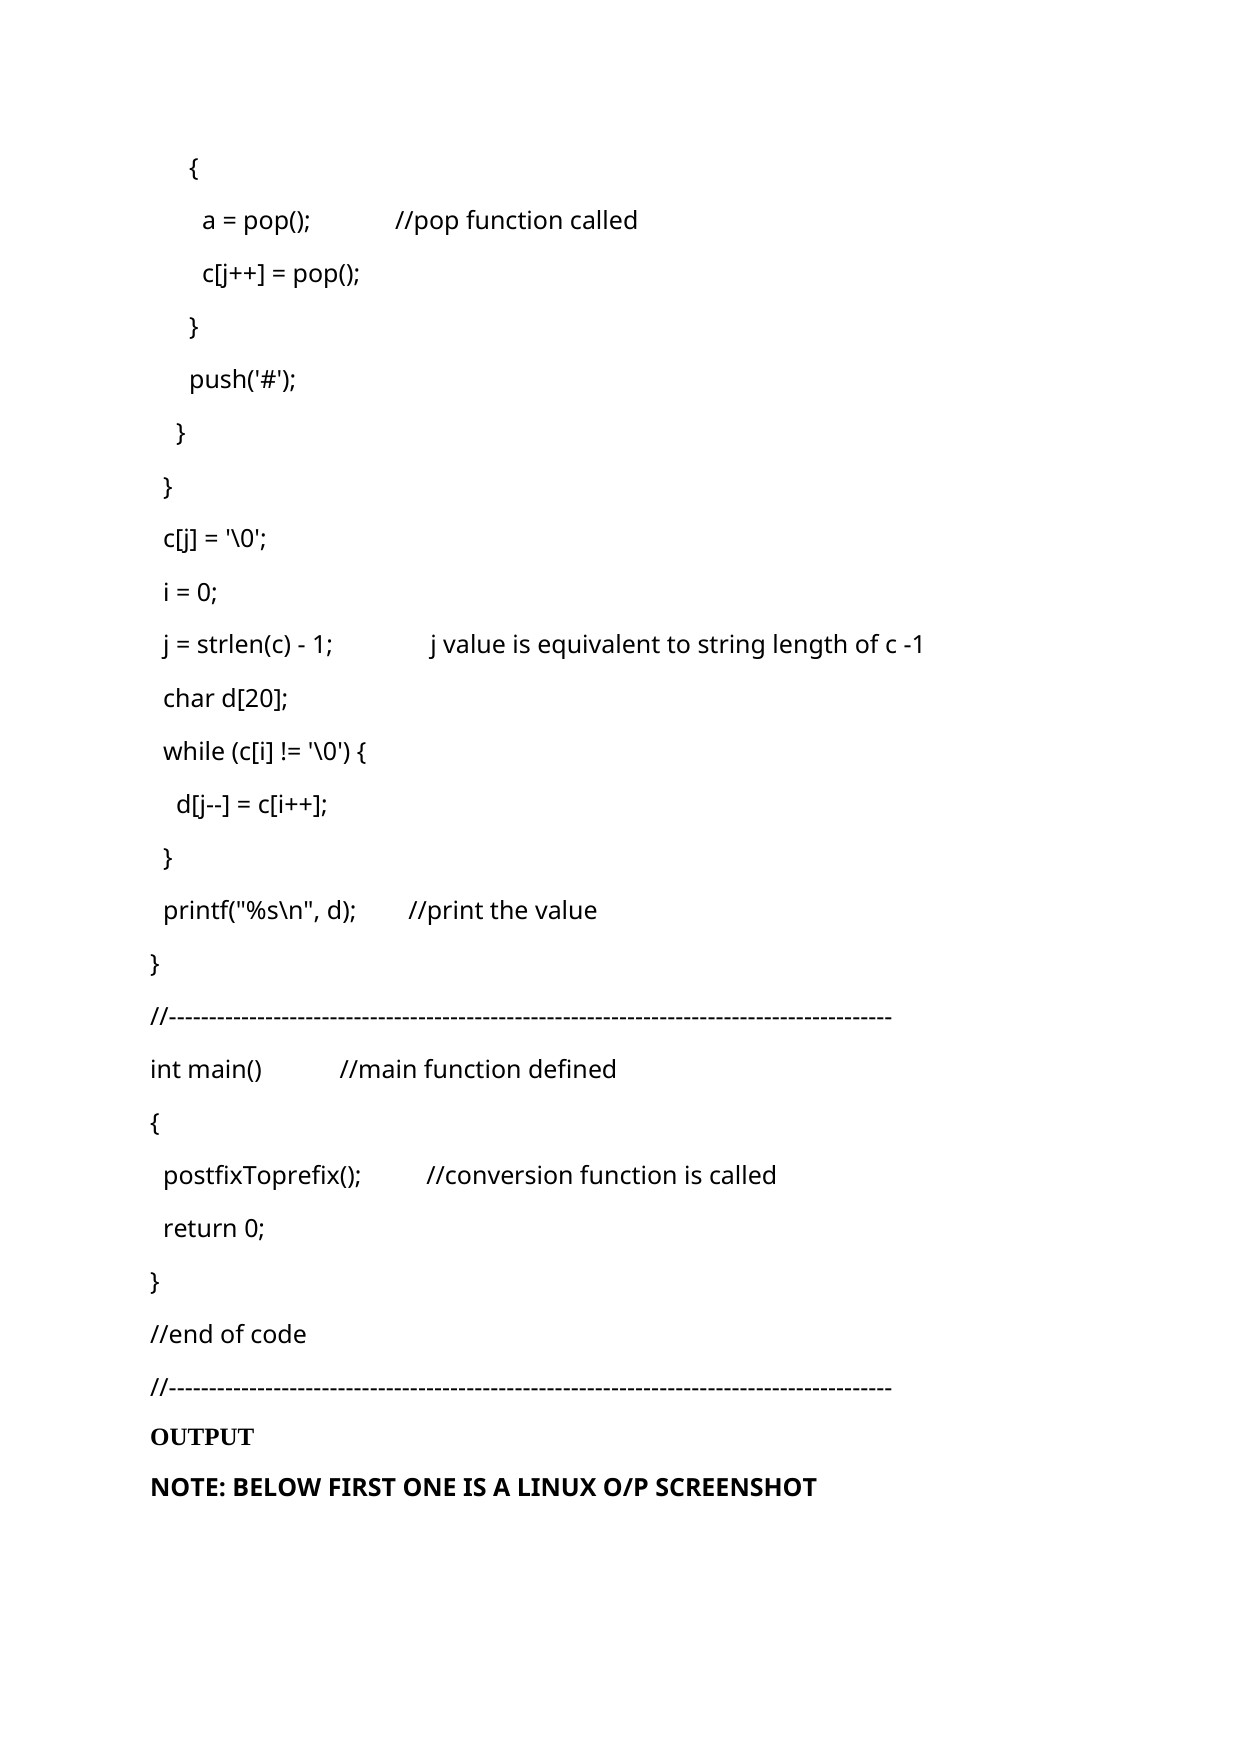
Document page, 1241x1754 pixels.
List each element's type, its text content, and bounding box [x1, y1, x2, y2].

text postfixToprefix(); //conversion function is called [150, 1157, 1090, 1191]
text { [150, 1104, 1090, 1138]
text } [150, 415, 1090, 449]
text { [150, 150, 1090, 184]
text c[j++] = pop(); [150, 256, 1090, 290]
text } [150, 945, 1090, 979]
text while (c[i] != '\0') { [150, 733, 1090, 767]
text i = 0; [150, 574, 1090, 608]
text } [150, 468, 1090, 502]
text OUTPUT [150, 1422, 1090, 1451]
text c[j] = '\0'; [150, 521, 1090, 555]
text char d[20]; [150, 680, 1090, 714]
text } [150, 1263, 1090, 1297]
text } [150, 839, 1090, 873]
text //------------------------------------------------------------------------------------------ [150, 1369, 1090, 1403]
text //------------------------------------------------------------------------------------------ [150, 998, 1090, 1032]
text push('#'); [150, 362, 1090, 396]
text NOTE: BELOW FIRST ONE IS A LINUX O/P SCREENSHOT [150, 1470, 1090, 1504]
text return 0; [150, 1210, 1090, 1244]
text a = pop(); //pop function called [150, 203, 1090, 237]
text printf("%s\n", d); //print the value [150, 892, 1090, 926]
text //end of code [150, 1316, 1090, 1351]
text } [150, 309, 1090, 343]
text d[j--] = c[i++]; [150, 786, 1090, 820]
text j = strlen(c) - 1; j value is equivalent to string length of c -1 [150, 627, 1090, 661]
text int main() //main function defined [150, 1051, 1090, 1085]
